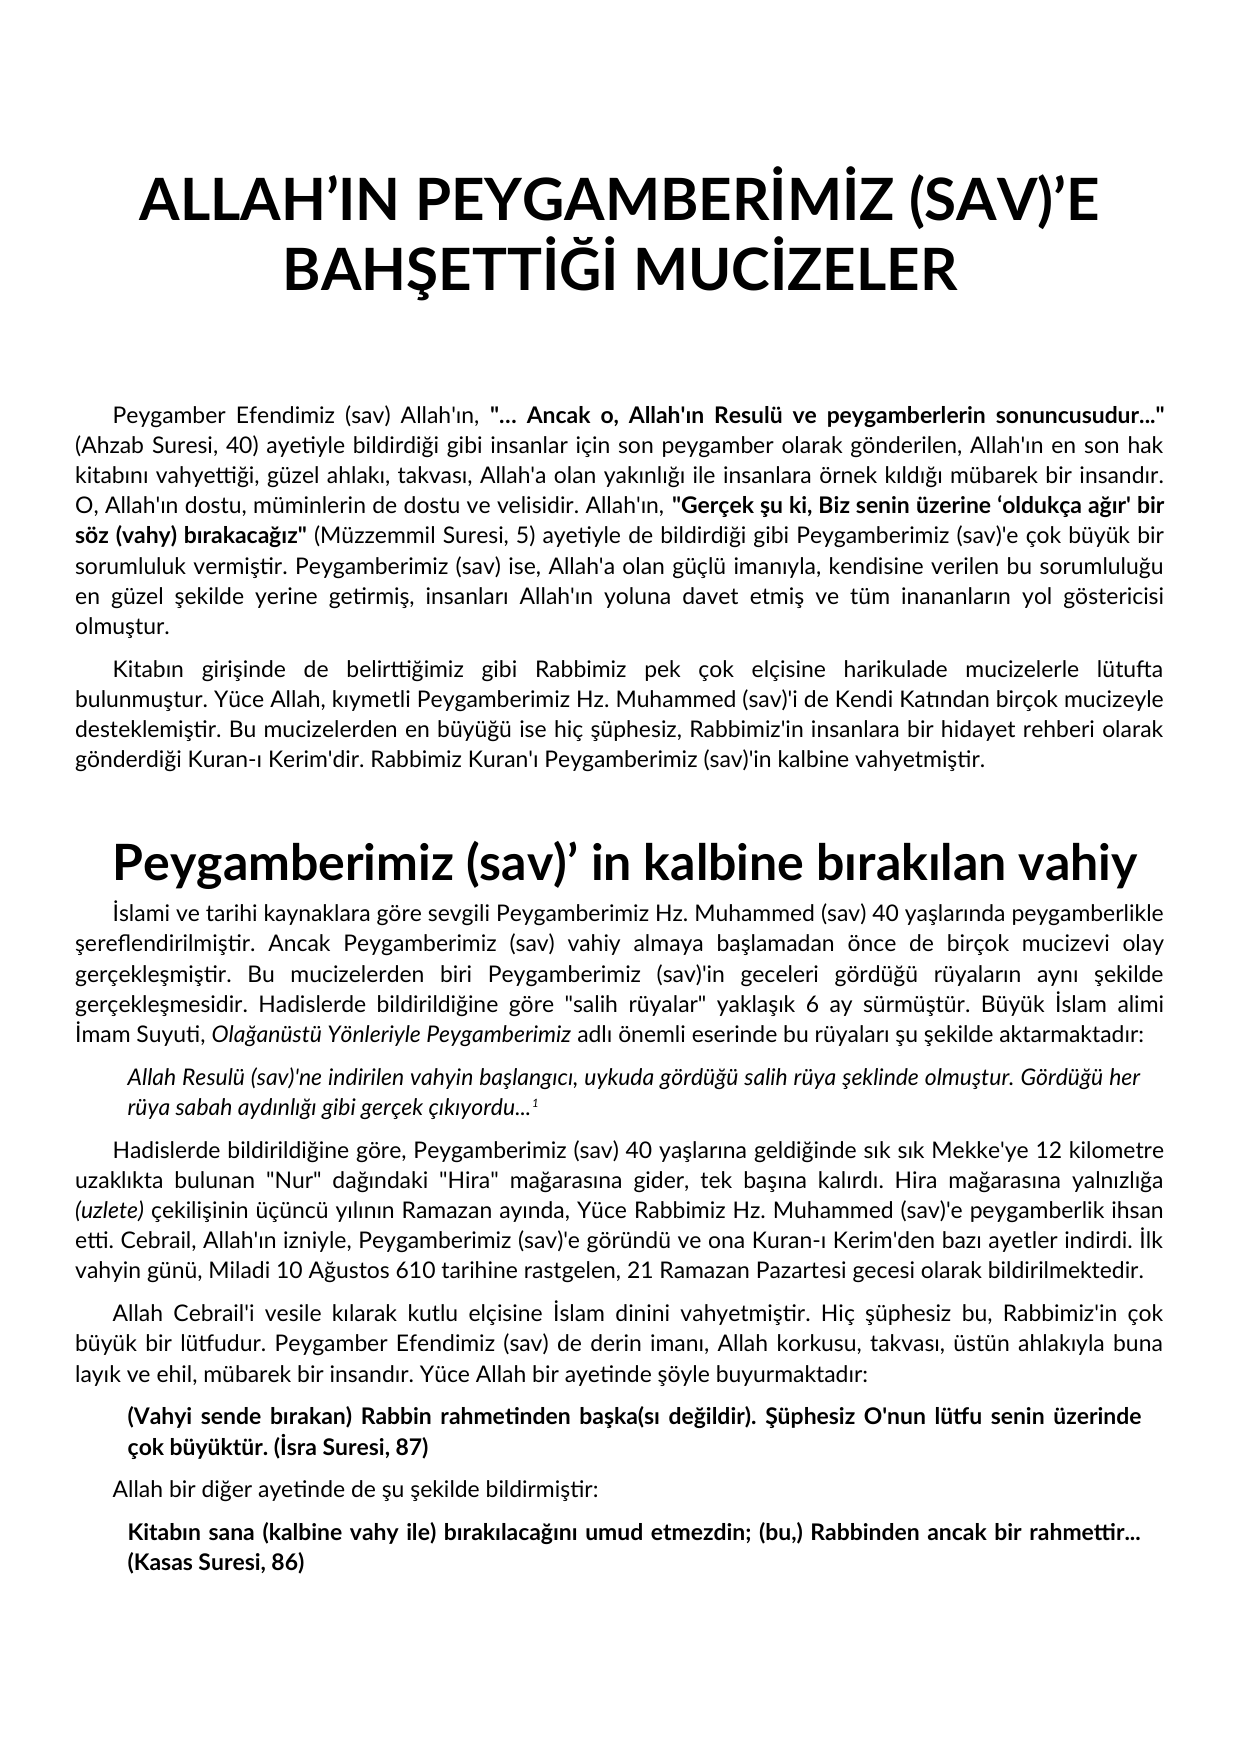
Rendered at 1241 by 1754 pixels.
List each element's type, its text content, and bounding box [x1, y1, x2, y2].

text İslami ve tarihi kaynaklara göre sevgili Peygamberimiz Hz. Muhammed (sav) 40 yaşlarında peygamberlikle şereflendirilmiştir. Ancak Peygamberimiz (sav) vahiy almaya başlamadan önce de birçok mucizevi olay gerçekleşmiştir. Bu mucizelerden biri Peygamberimiz (sav)'in geceleri gördüğü rüyaların aynı şekilde gerçekleşmesidir. Hadislerde bildirildiğine göre "salih rüyalar" yaklaşık 6 ay sürmüştür. Büyük İslam alimi İmam Suyuti, Olağanüstü Yönleriyle Peygamberimiz adlı önemli eserinde bu rüyaları şu şekilde aktarmaktadır: [75, 899, 1165, 1047]
text Hadislerde bildirildiğine göre, Peygamberimiz (sav) 40 yaşlarına geldiğinde sık sık Mekke'ye 12 kilometre uzaklıkta bulunan "Nur" dağındaki "Hira" mağarasına gider, tek başına kalırdı. Hira mağarasına yalnızlığa (uzlete) çekilişinin üçüncü yılının Ramazan ayında, Yüce Rabbimiz Hz. Muhammed (sav)'e peygamberlik ihsan etti. Cebrail, Allah'ın izniyle, Peygamberimiz (sav)'e göründü ve ona Kuran-ı Kerim'den bazı ayetler indirdi. İlk vahyin günü, Miladi 10 Ağustos 610 tarihine rastgelen, 21 Ramazan Pazartesi gecesi olarak bildirilmektedir. [75, 1135, 1165, 1284]
text Kitabın sana (kalbine vahy ile) bırakılacağını umud etmezdin; (bu,) Rabbinden ancak bir rahmettir... (Kasas Suresi, 86) [127, 1518, 1143, 1575]
text (Vahyi sende bırakan) Rabbin rahmetinden başka(sı değildir). Şüphesiz O'nun lütfu senin üzerinde çok büyüktür. (İsra Suresi, 87) [127, 1402, 1143, 1460]
text Peygamber Efendimiz (sav) Allah'ın, "… Ancak o, Allah'ın Resulü ve peygamberlerin sonuncusudur..." (Ahzab Suresi, 40) ayetiyle bildirdiği gibi insanlar için son peygamber olarak gönderilen, Allah'ın en son hak kitabını vahyettiği, güzel ahlakı, takvası, Allah'a olan yakınlığı ile insanlara örnek kıldığı mübarek bir insandır. O, Allah'ın dostu, müminlerin de dostu ve velisidir. Allah'ın, "Gerçek şu ki, Biz senin üzerine ‘oldukça ağır' bir söz (vahy) bırakacağız" (Müzzemmil Suresi, 5) ayetiyle de bildirdiği gibi Peygamberimiz (sav)'e çok büyük bir sorumluluk vermiştir. Peygamberimiz (sav) ise, Allah'a olan güçlü imanıyla, kendisine verilen bu sorumluluğu en güzel şekilde yerine getirmiş, insanları Allah'ın yoluna davet etmiş ve tüm inananların yol göstericisi olmuştur. [75, 400, 1165, 639]
text Kitabın girişinde de belirttiğimiz gibi Rabbimiz pek çok elçisine harikulade mucizelerle lütufta bulunmuştur. Yüce Allah, kıymetli Peygamberimiz Hz. Muhammed (sav)'i de Kendi Katından birçok mucizeyle desteklemiştir. Bu mucizelerden en büyüğü ise hiç şüphesiz, Rabbimiz'in insanlara bir hidayet rehberi olarak gönderdiği Kuran-ı Kerim'dir. Rabbimiz Kuran'ı Peygamberimiz (sav)'in kalbine vahyetmiştir. [75, 654, 1165, 773]
text Allah Cebrail'i vesile kılarak kutlu elçisine İslam dinini vahyetmiştir. Hiç şüphesiz bu, Rabbimiz'in çok büyük bir lütfudur. Peygamber Efendimiz (sav) de derin imanı, Allah korkusu, takvası, üstün ahlakıyla buna layık ve ehil, mübarek bir insandır. Yüce Allah bir ayetinde şöyle buyurmaktadır: [75, 1299, 1165, 1387]
subtitle Peygamberimiz (sav)’ in kalbine bırakılan vahiy [112, 831, 1165, 891]
text Allah bir diğer ayetinde de şu şekilde bildirmiştir: [75, 1475, 1165, 1502]
subtitle ALLAH’IN PEYGAMBERİMİZ (SAV)’E BAHŞETTİĞİ MUCİZELER [75, 162, 1165, 302]
text Allah Resulü (sav)'ne indirilen vahyin başlangıcı, uykuda gördüğü salih rüya şeklinde olmuştur. Gördüğü her rüya sabah aydınlığı gibi gerçek çıkıyordu...1 [127, 1062, 1143, 1120]
